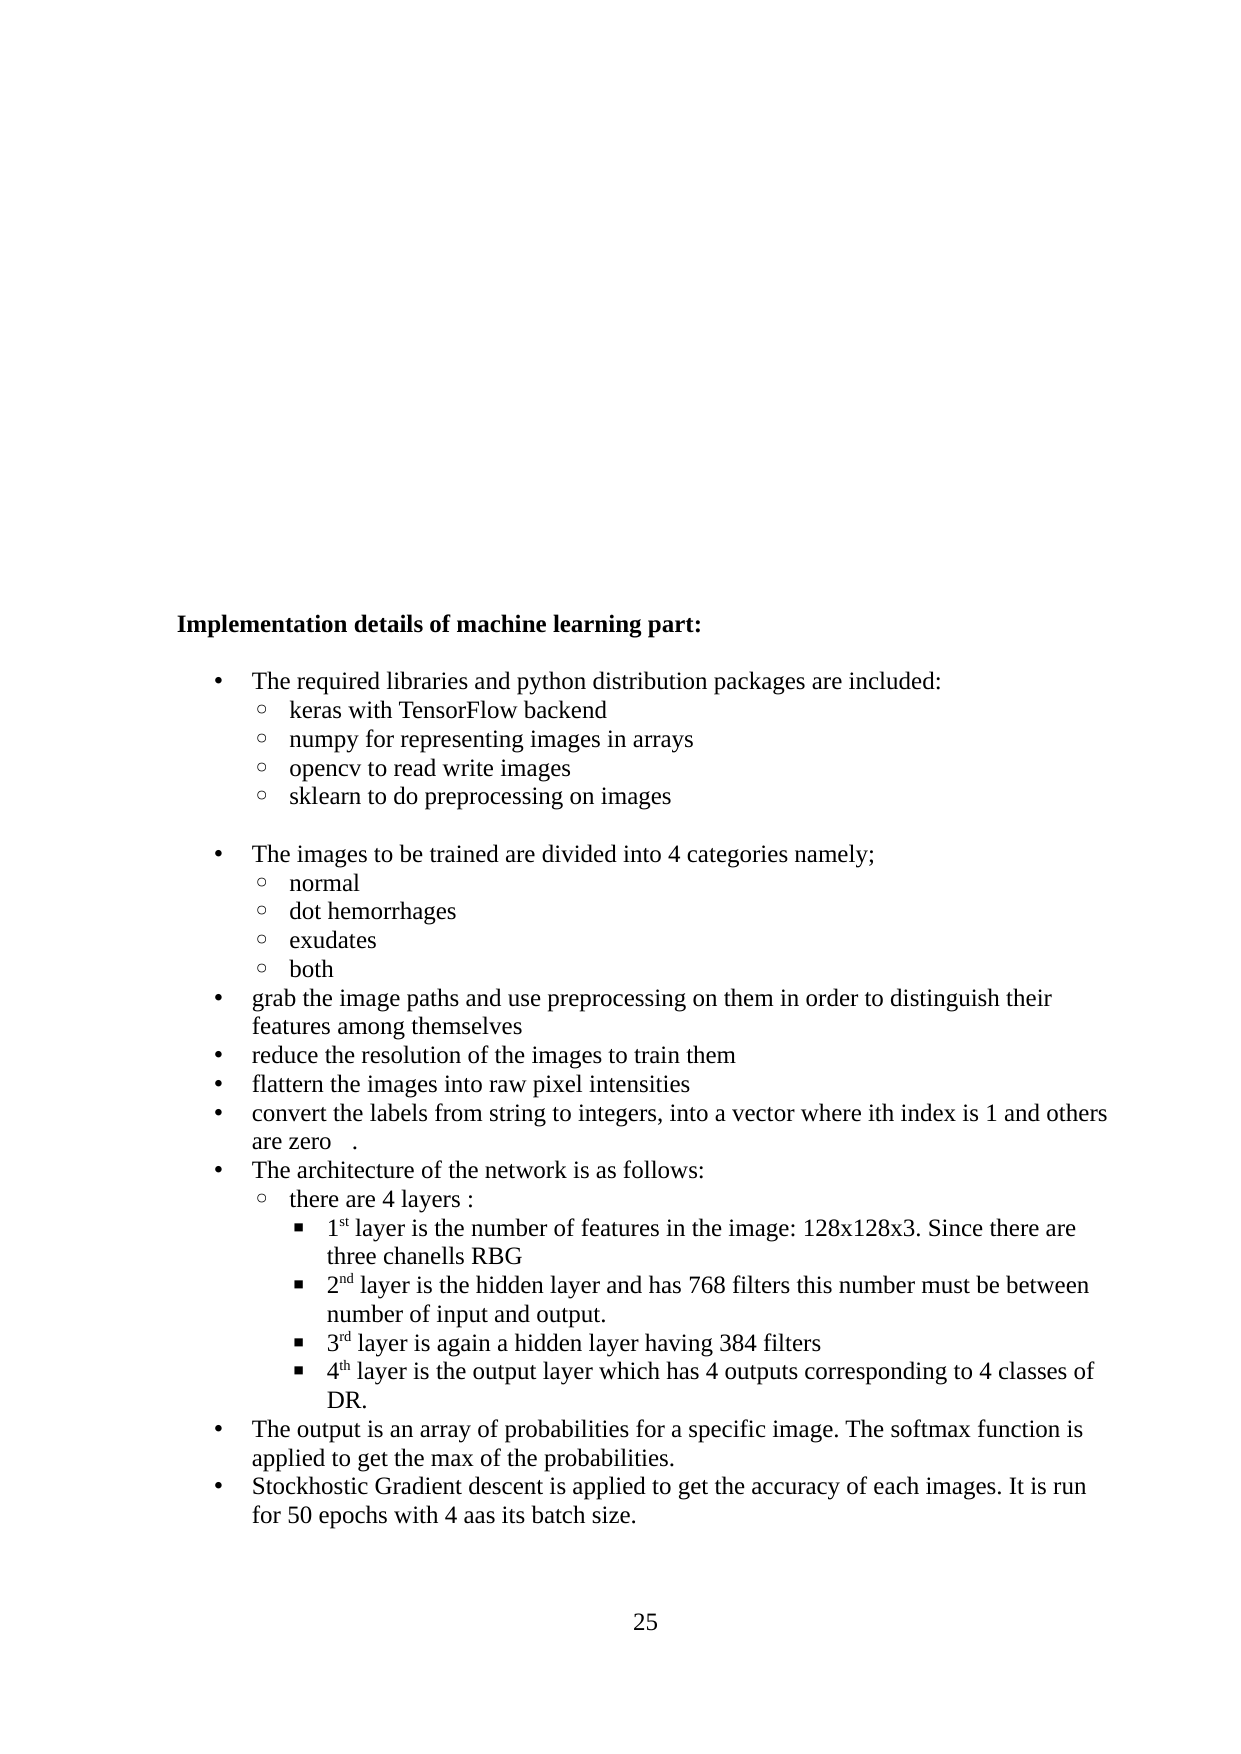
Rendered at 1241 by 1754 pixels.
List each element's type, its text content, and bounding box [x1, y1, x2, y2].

list keras with TensorFlow backend [252, 695, 1122, 724]
list both [252, 954, 1122, 983]
list 4th layer is the output layer which has 4 outputs corresponding to 4 classes of DR. [289, 1356, 1122, 1414]
list The images to be trained are divided into 4 categories namely; [214, 839, 1122, 868]
list numpy for representing images in arrays [252, 724, 1122, 753]
list flattern the images into raw pixel intensities [214, 1069, 1122, 1098]
list normal [252, 868, 1122, 896]
list The architecture of the network is as follows: [214, 1155, 1122, 1184]
list reduce the resolution of the images to train them [214, 1040, 1122, 1069]
list The required libraries and python distribution packages are included: [214, 666, 1122, 695]
list exudates [252, 925, 1122, 954]
list dot hemorrhages [252, 896, 1122, 925]
list Stockhostic Gradient descent is applied to get the accuracy of each images. It is run for 50 epochs with 4 aas its batch size. [214, 1471, 1122, 1529]
list 3rd layer is again a hidden layer having 384 filters [289, 1328, 1122, 1356]
list 2nd layer is the hidden layer and has 768 filters this number must be between number of input and output. [289, 1270, 1122, 1328]
text Implementation details of machine learning part: [177, 609, 1122, 638]
list The output is an array of probabilities for a specific image. The softmax function is applied to get the max of the probabilities. [214, 1414, 1122, 1471]
list there are 4 layers : [252, 1184, 1122, 1213]
list 1st layer is the number of features in the image: 128x128x3. Since there are three chanells RBG [289, 1213, 1122, 1270]
list convert the labels from string to integers, into a vector where ith index is 1 and others are zero . [214, 1098, 1122, 1155]
list sklearn to do preprocessing on images [252, 781, 1122, 810]
list opencv to read write images [252, 753, 1122, 781]
list grab the image paths and use preprocessing on them in order to distinguish their features among themselves [214, 983, 1122, 1040]
